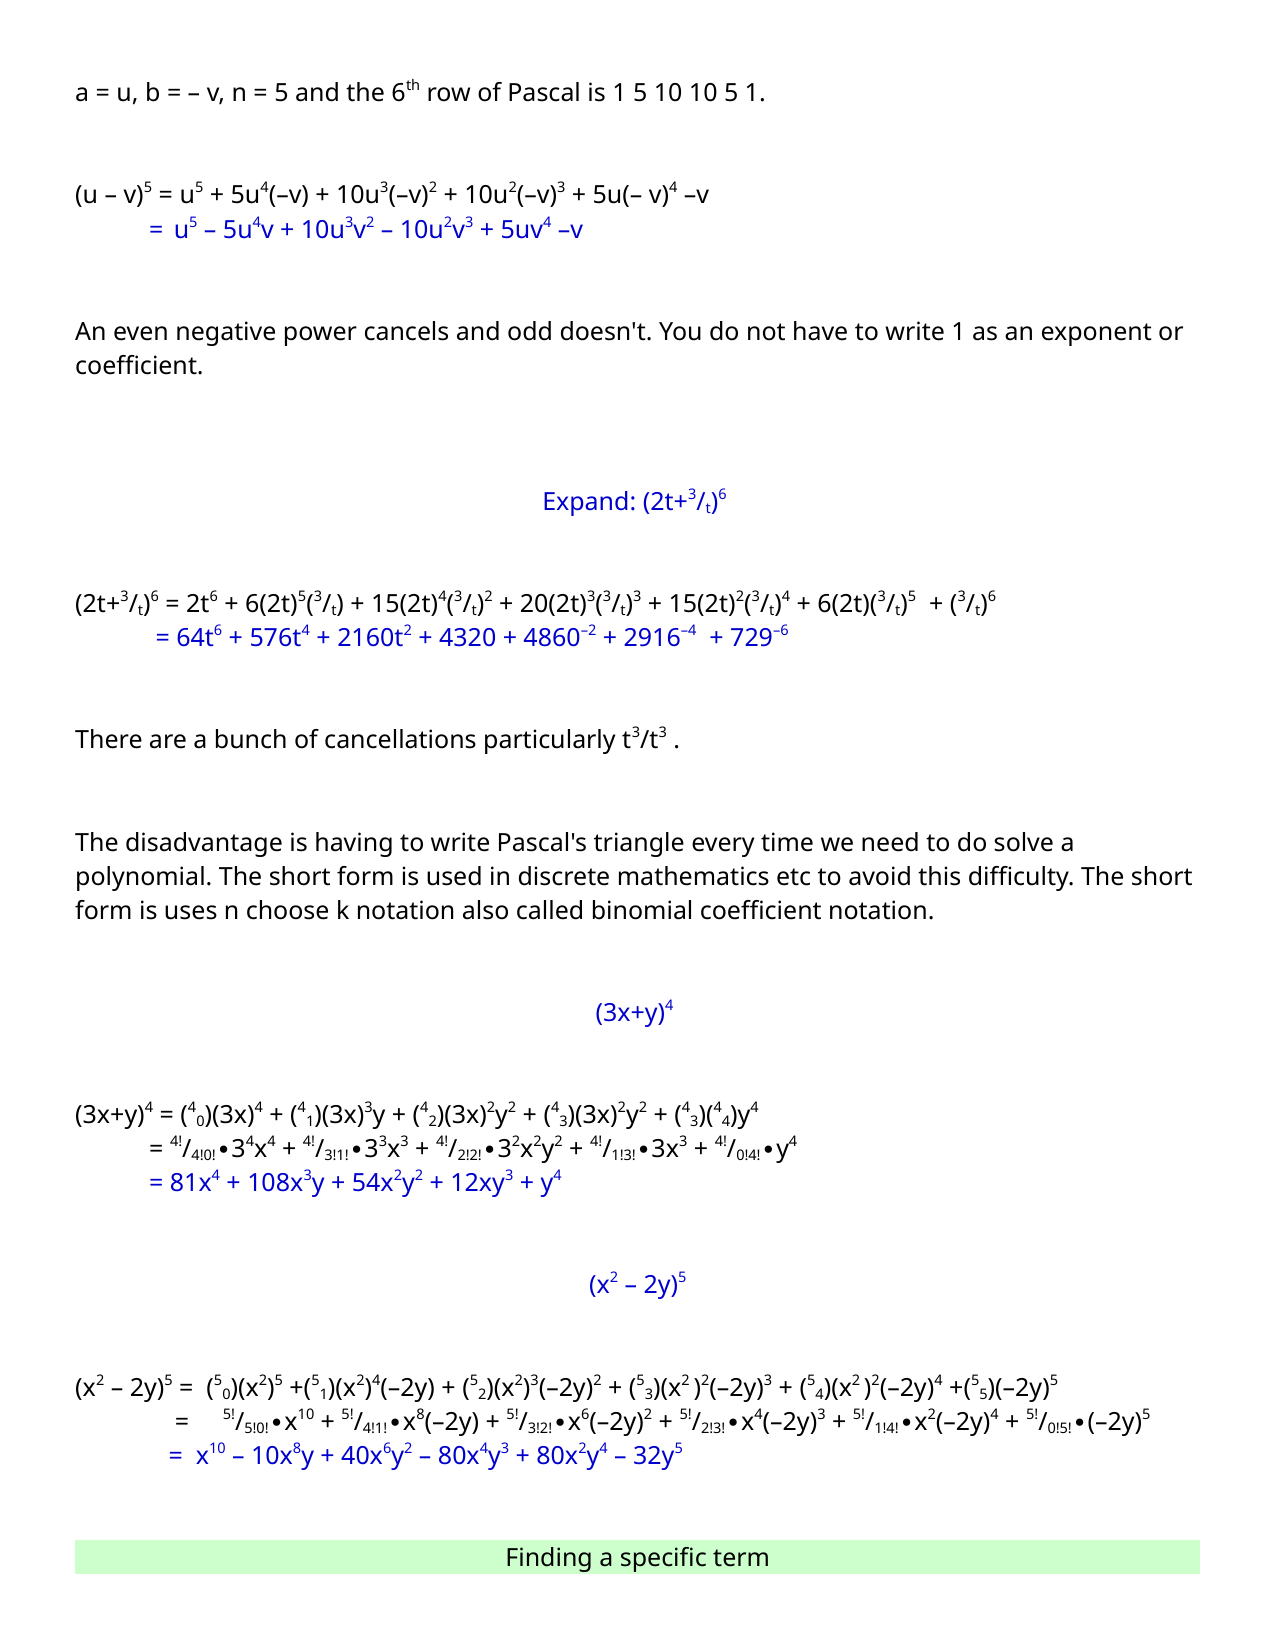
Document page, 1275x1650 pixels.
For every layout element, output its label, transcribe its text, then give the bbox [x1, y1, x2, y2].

text (x2 – 2y)5 = (50)(x2)5 +(51)(x2)4(–2y) + (52)(x2)3(–2y)2 + (53)(x2 )2(–2y)3 + (54)(x2 )2(–2y)4 +(55)(–2y)5 [75, 1369, 1200, 1403]
text = x10 – 10x8y + 40x6y2 – 80x4y3 + 80x2y4 – 32y5 [75, 1437, 1200, 1472]
text a = u, b = – v, n = 5 and the 6th row of Pascal is 1 5 10 10 5 1. [75, 75, 1200, 109]
text Expand: (2t+3/t)6 [75, 484, 1200, 518]
text An even negative power cancels and odd doesn't. You do not have to write 1 as an exponent or coefficient. [75, 313, 1200, 382]
text = u5 – 5u4v + 10u3v2 – 10u2v3 + 5uv4 –v [75, 211, 1200, 245]
text = 81x4 + 108x3y + 54x2y2 + 12xy3 + y4 [75, 1165, 1200, 1199]
text Finding a specific term [75, 1540, 1200, 1574]
text There are a bunch of cancellations particularly t3/t3 . [75, 722, 1200, 756]
text (u – v)5 = u5 + 5u4(–v) + 10u3(–v)2 + 10u2(–v)3 + 5u(– v)4 –v [75, 177, 1200, 211]
text (3x+y)4 = (40)(3x)4 + (41)(3x)3y + (42)(3x)2y2 + (43)(3x)2y2 + (43)(44)y4 [75, 1097, 1200, 1131]
text = 64t6 + 576t4 + 2160t2 + 4320 + 4860–2 + 2916–4 + 729–6 [75, 620, 1200, 654]
text (3x+y)4 [75, 995, 1200, 1029]
text The disadvantage is having to write Pascal's triangle every time we need to do solve a polynomial. The short form is used in discrete mathematics etc to avoid this difficulty. The short form is uses n choose k notation also called binomial coefficient notation. [75, 824, 1200, 927]
text = 4!/4!0!∙34x4 + 4!/3!1!∙33x3 + 4!/2!2!∙32x2y2 + 4!/1!3!∙3x3 + 4!/0!4!∙y4 [75, 1131, 1200, 1165]
text (x2 – 2y)5 [75, 1267, 1200, 1301]
text (2t+3/t)6 = 2t6 + 6(2t)5(3/t) + 15(2t)4(3/t)2 + 20(2t)3(3/t)3 + 15(2t)2(3/t)4 + 6(2t)(3/t)5 + (3/t)6 [75, 586, 1200, 620]
text = 5!/5!0!∙x10 + 5!/4!1!∙x8(–2y) + 5!/3!2!∙x6(–2y)2 + 5!/2!3!∙x4(–2y)3 + 5!/1!4!∙x2(–2y)4 + 5!/0!5!∙(–2y)5 [75, 1403, 1200, 1437]
